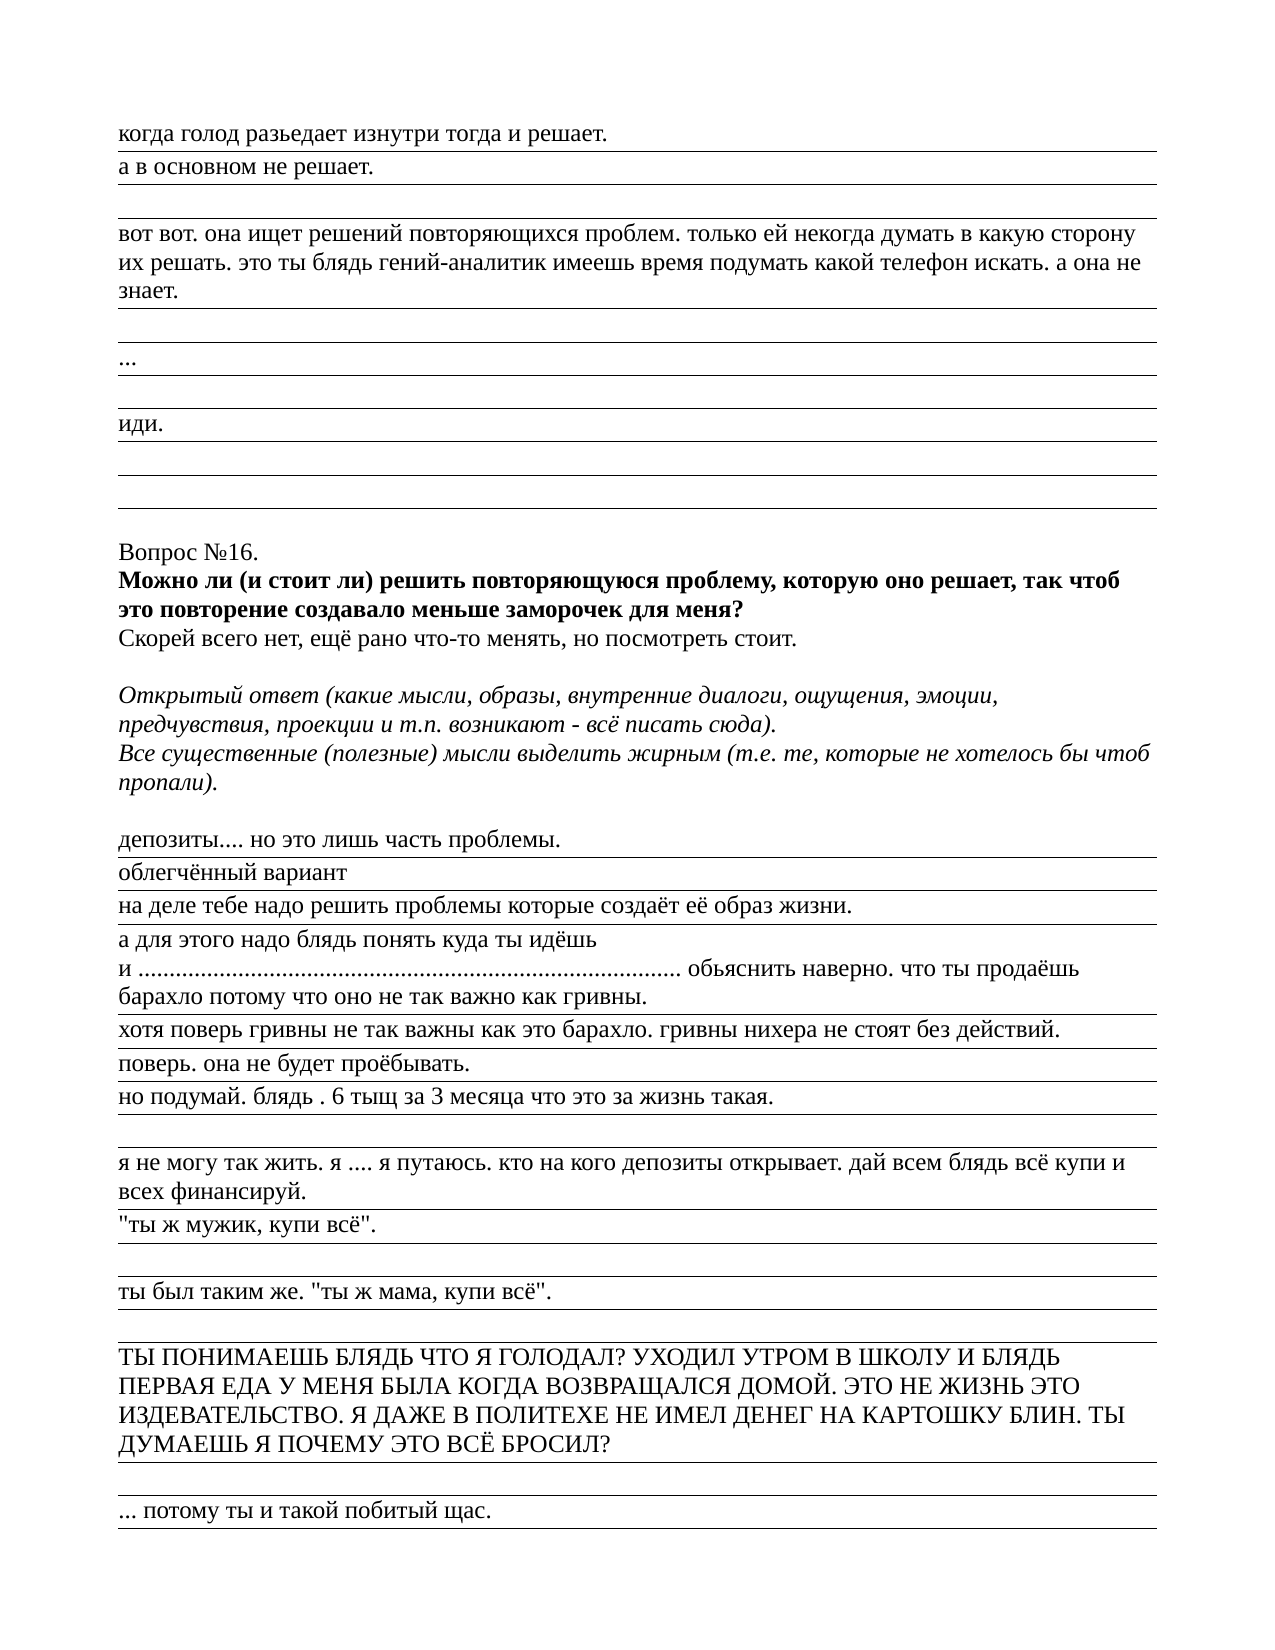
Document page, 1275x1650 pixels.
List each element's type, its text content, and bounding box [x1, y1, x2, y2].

text облегчённый вариант [118, 858, 1157, 890]
text а для этого надо блядь понять куда ты идёшь и ....................................................................................... обьяснить наверно. что ты продаёшь барахло потому что оно не так важно как гривны. [118, 925, 1157, 1014]
text вот вот. она ищет решений повторяющихся проблем. только ей некогда думать в какую сторону их решать. это ты блядь гений-аналитик имеешь время подумать какой телефон искать. а она не знает. [118, 219, 1157, 308]
text ты был таким же. "ты ж мама, купи всё". [118, 1277, 1157, 1309]
text а в основном не решает. [118, 152, 1157, 184]
text ТЫ ПОНИМАЕШЬ БЛЯДЬ ЧТО Я ГОЛОДАЛ? УХОДИЛ УТРОМ В ШКОЛУ И БЛЯДЬ ПЕРВАЯ ЕДА У МЕНЯ БЫЛА КОГДА ВОЗВРАЩАЛСЯ ДОМОЙ. ЭТО НЕ ЖИЗНЬ ЭТО ИЗДЕВАТЕЛЬСТВО. Я ДАЖЕ В ПОЛИТЕХЕ НЕ ИМЕЛ ДЕНЕГ НА КАРТОШКУ БЛИН. ТЫ ДУМАЕШЬ Я ПОЧЕМУ ЭТО ВСЁ БРОСИЛ? [118, 1343, 1157, 1462]
text хотя поверь гривны не так важны как это барахло. гривны нихера не стоят без действий. [118, 1015, 1157, 1048]
text Вопрос №16. [118, 537, 1157, 565]
text ... [118, 343, 1157, 375]
text на деле тебе надо решить проблемы которые создаёт её образ жизни. [118, 891, 1157, 924]
text Открытый ответ (какие мысли, образы, внутренние диалоги, ощущения, эмоции, предчувствия, проекции и т.п. возникают - всё писать сюда). [118, 680, 1157, 738]
text Скорей всего нет, ещё рано что-то менять, но посмотреть стоит. [118, 623, 1157, 652]
text но подумай. блядь . 6 тыщ за 3 месяца что это за жизнь такая. [118, 1082, 1157, 1114]
text иди. [118, 409, 1157, 441]
text "ты ж мужик, купи всё". [118, 1210, 1157, 1243]
text Все существенные (полезные) мысли выделить жирным (т.е. те, которые не хотелось бы чтоб пропали). [118, 738, 1157, 795]
text когда голод разьедает изнутри тогда и решает. [118, 118, 1157, 151]
text ... потому ты и такой побитый щас. [118, 1496, 1157, 1528]
text я не могу так жить. я .... я путаюсь. кто на кого депозиты открывает. дай всем блядь всё купи и всех финансируй. [118, 1148, 1157, 1209]
text Можно ли (и стоит ли) решить повторяющуюся проблему, которую оно решает, так чтоб это повторение создавало меньше заморочек для меня? [118, 565, 1157, 623]
text депозиты.... но это лишь часть проблемы. [118, 824, 1157, 857]
text поверь. она не будет проёбывать. [118, 1049, 1157, 1081]
